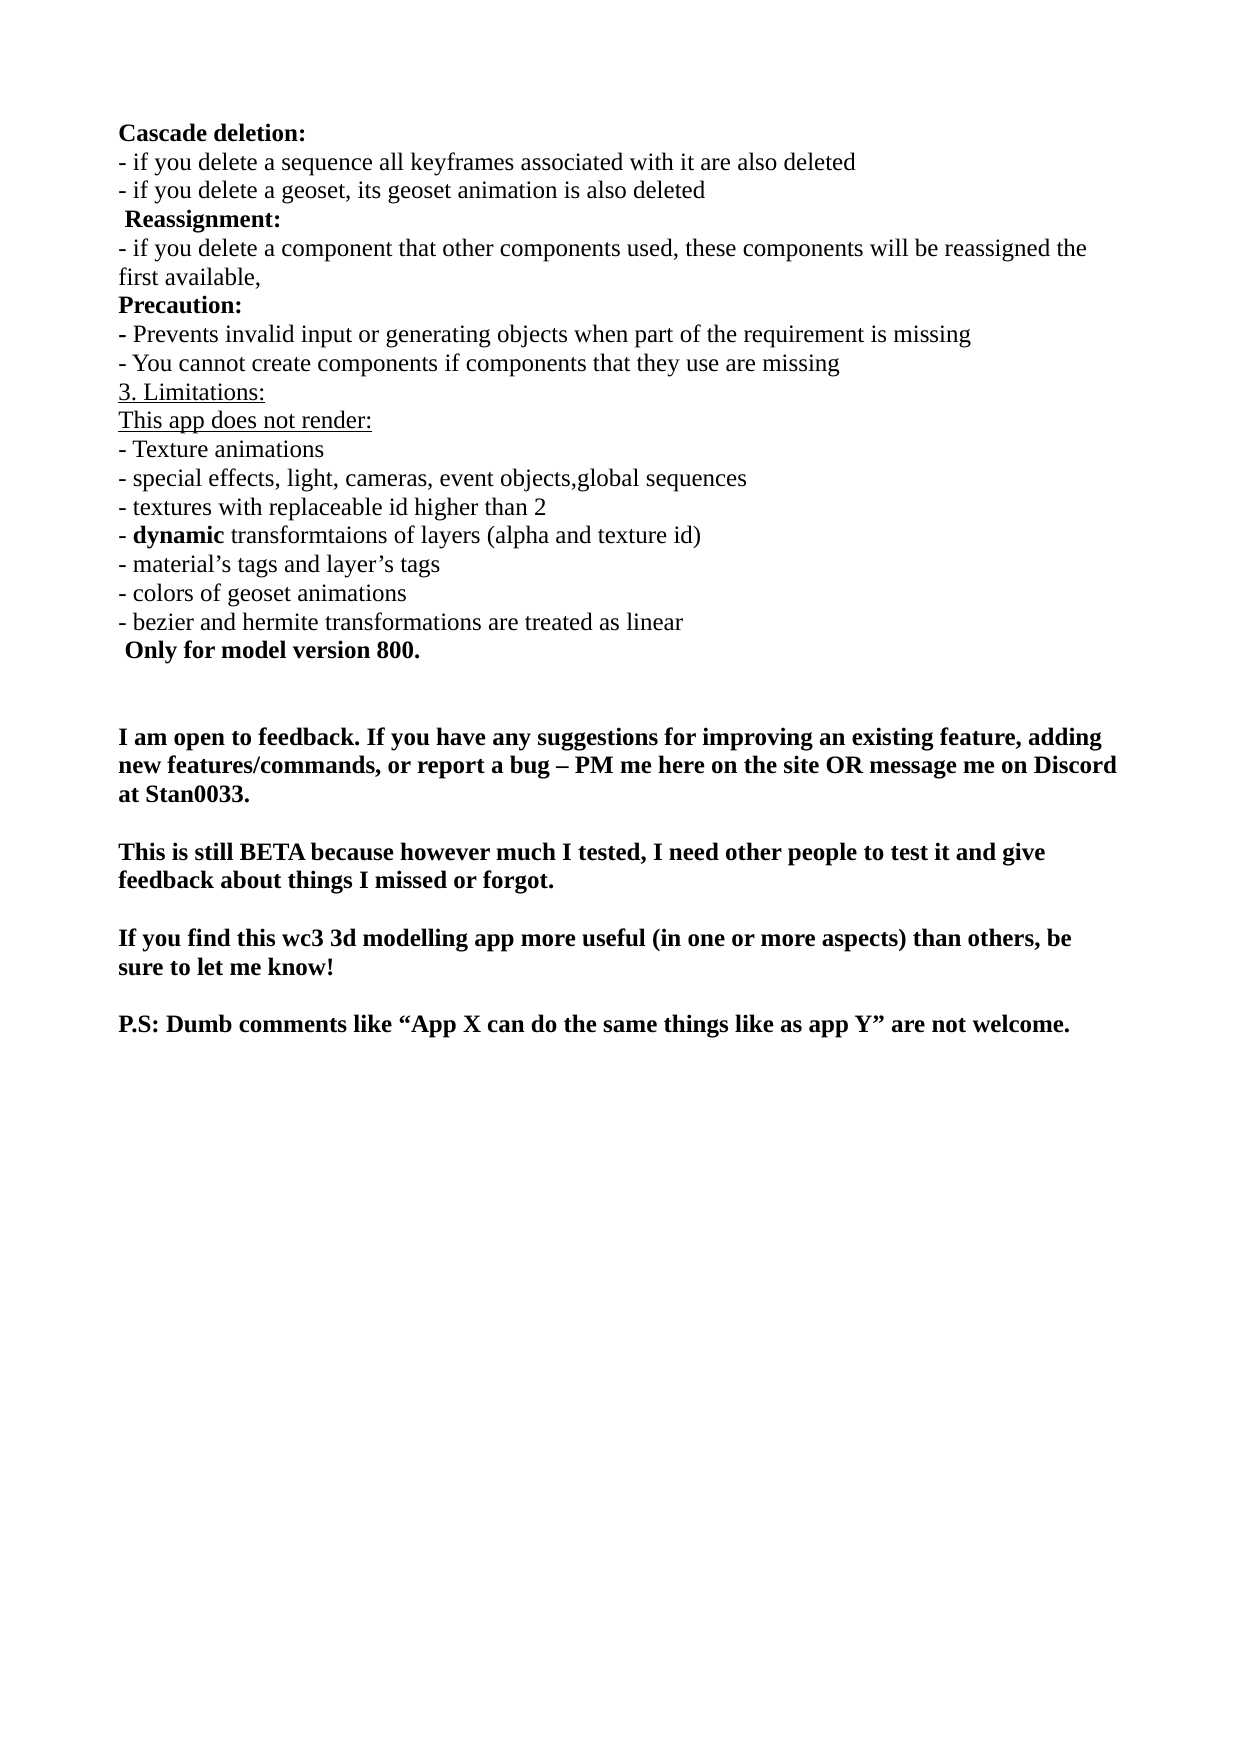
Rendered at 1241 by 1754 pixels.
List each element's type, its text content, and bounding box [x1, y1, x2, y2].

text Only for model version 800. [118, 636, 1122, 664]
text - textures with replaceable id higher than 2 [118, 492, 1122, 521]
text - colors of geoset animations [118, 578, 1122, 607]
text I am open to feedback. If you have any suggestions for improving an existing feature, adding new features/commands, or report a bug – PM me here on the site OR message me on Discord at Stan0033. [118, 722, 1122, 808]
text This app does not render: [118, 406, 1122, 434]
text - special effects, light, cameras, event objects,global sequences [118, 463, 1122, 492]
text P.S: Dumb comments like “App X can do the same things like as app Y” are not welcome. [118, 1009, 1122, 1038]
text - dynamic transformtaions of layers (alpha and texture id) [118, 521, 1122, 549]
text - Prevents invalid input or generating objects when part of the requirement is missing [118, 319, 1122, 348]
text - if you delete a geoset, its geoset animation is also deleted [118, 176, 1122, 204]
text Precaution: [118, 291, 1122, 319]
text - bezier and hermite transformations are treated as linear [118, 607, 1122, 636]
text - Texture animations [118, 434, 1122, 463]
text - if you delete a sequence all keyframes associated with it are also deleted [118, 147, 1122, 176]
text - material’s tags and layer’s tags [118, 549, 1122, 578]
text - if you delete a component that other components used, these components will be reassigned the first available, [118, 233, 1122, 291]
text Cascade deletion: [118, 118, 1122, 147]
text - You cannot create components if components that they use are missing [118, 348, 1122, 377]
text Reassignment: [118, 204, 1122, 233]
text 3. Limitations: [118, 377, 1122, 406]
text This is still BETA because however much I tested, I need other people to test it and give feedback about things I missed or forgot. [118, 837, 1122, 894]
text If you find this wc3 3d modelling app more useful (in one or more aspects) than others, be sure to let me know! [118, 923, 1122, 981]
